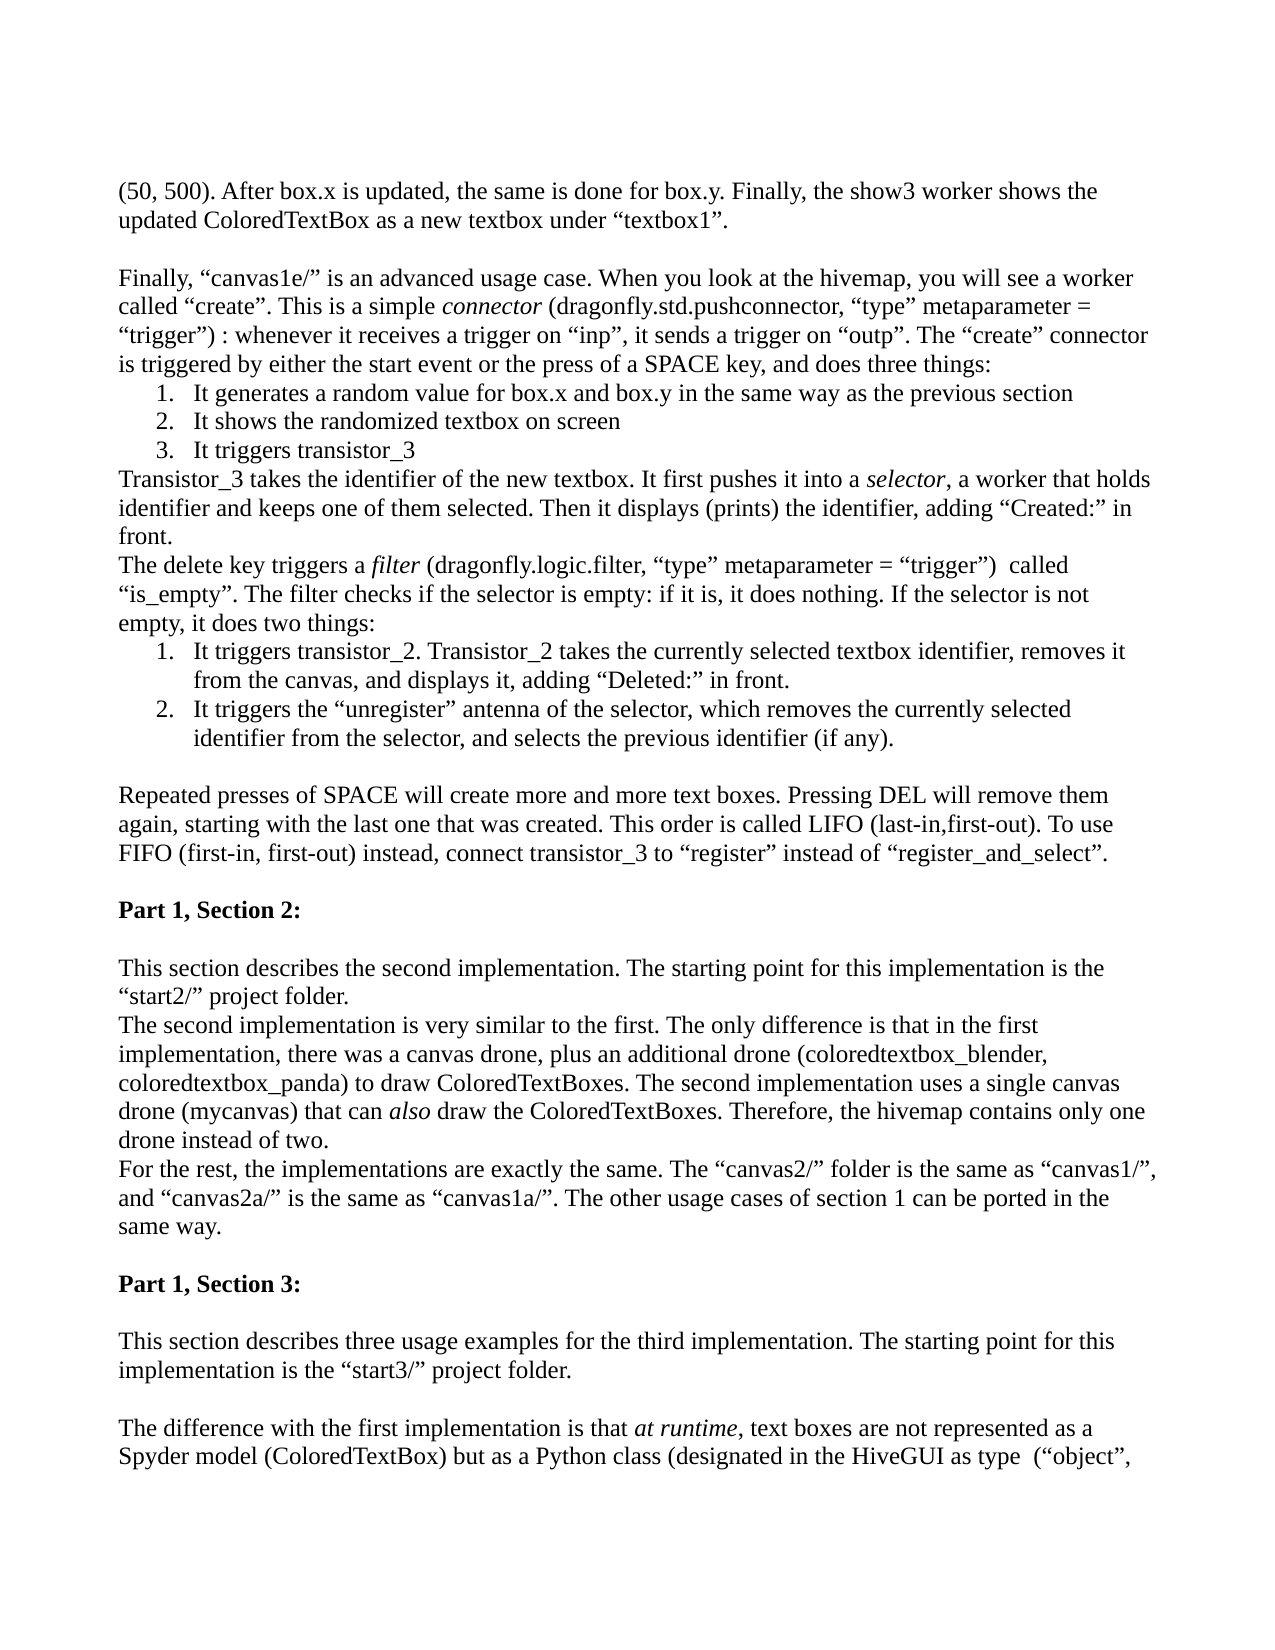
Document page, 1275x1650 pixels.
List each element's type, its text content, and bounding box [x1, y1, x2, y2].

text Finally, “canvas1e/” is an advanced usage case. When you look at the hivemap, you will see a worker called “create”. This is a simple connector (dragonfly.std.pushconnector, “type” metaparameter = “trigger”) : whenever it receives a trigger on “inp”, it sends a trigger on “outp”. The “create” connector is triggered by either the start event or the press of a SPACE key, and does three things: [118, 263, 1157, 378]
list It triggers the “unregister” antenna of the selector, which removes the currently selected identifier from the selector, and selects the previous identifier (if any). [156, 694, 1157, 751]
text The difference with the first implementation is that at runtime, text boxes are not represented as a Spyder model (ColoredTextBox) but as a Python class (designated in the HiveGUI as type (“object”, [118, 1413, 1157, 1470]
list It triggers transistor_3 [156, 435, 1157, 464]
text Transistor_3 takes the identifier of the new textbox. It first pushes it into a selector, a worker that holds identifier and keeps one of them selected. Then it displays (prints) the identifier, adding “Created:” in front. [118, 464, 1157, 550]
text (50, 500). After box.x is updated, the same is done for box.y. Finally, the show3 worker shows the updated ColoredTextBox as a new textbox under “textbox1”. [118, 176, 1157, 234]
text The second implementation is very similar to the first. The only difference is that in the first implementation, there was a canvas drone, plus an additional drone (coloredtextbox_blender, coloredtextbox_panda) to draw ColoredTextBoxes. The second implementation uses a single canvas drone (mycanvas) that can also draw the ColoredTextBoxes. Therefore, the hivemap contains only one drone instead of two. [118, 1010, 1157, 1154]
text This section describes three usage examples for the third implementation. The starting point for this implementation is the “start3/” project folder. [118, 1326, 1157, 1384]
text Part 1, Section 3: [118, 1269, 1157, 1298]
list It generates a random value for box.x and box.y in the same way as the previous section [156, 378, 1157, 406]
text For the rest, the implementations are exactly the same. The “canvas2/” folder is the same as “canvas1/”, and “canvas2a/” is the same as “canvas1a/”. The other usage cases of section 1 can be ported in the same way. [118, 1154, 1157, 1240]
list It shows the randomized textbox on screen [156, 406, 1157, 435]
text Part 1, Section 2: [118, 895, 1157, 924]
text Repeated presses of SPACE will create more and more text boxes. Pressing DEL will remove them again, starting with the last one that was created. This order is called LIFO (last-in,first-out). To use FIFO (first-in, first-out) instead, connect transistor_3 to “register” instead of “register_and_select”. [118, 780, 1157, 866]
text The delete key triggers a filter (dragonfly.logic.filter, “type” metaparameter = “trigger”) called “is_empty”. The filter checks if the selector is empty: if it is, it does nothing. If the selector is not empty, it does two things: [118, 550, 1157, 636]
list It triggers transistor_2. Transistor_2 takes the currently selected textbox identifier, removes it from the canvas, and displays it, adding “Deleted:” in front. [156, 636, 1157, 694]
text This section describes the second implementation. The starting point for this implementation is the “start2/” project folder. [118, 953, 1157, 1010]
